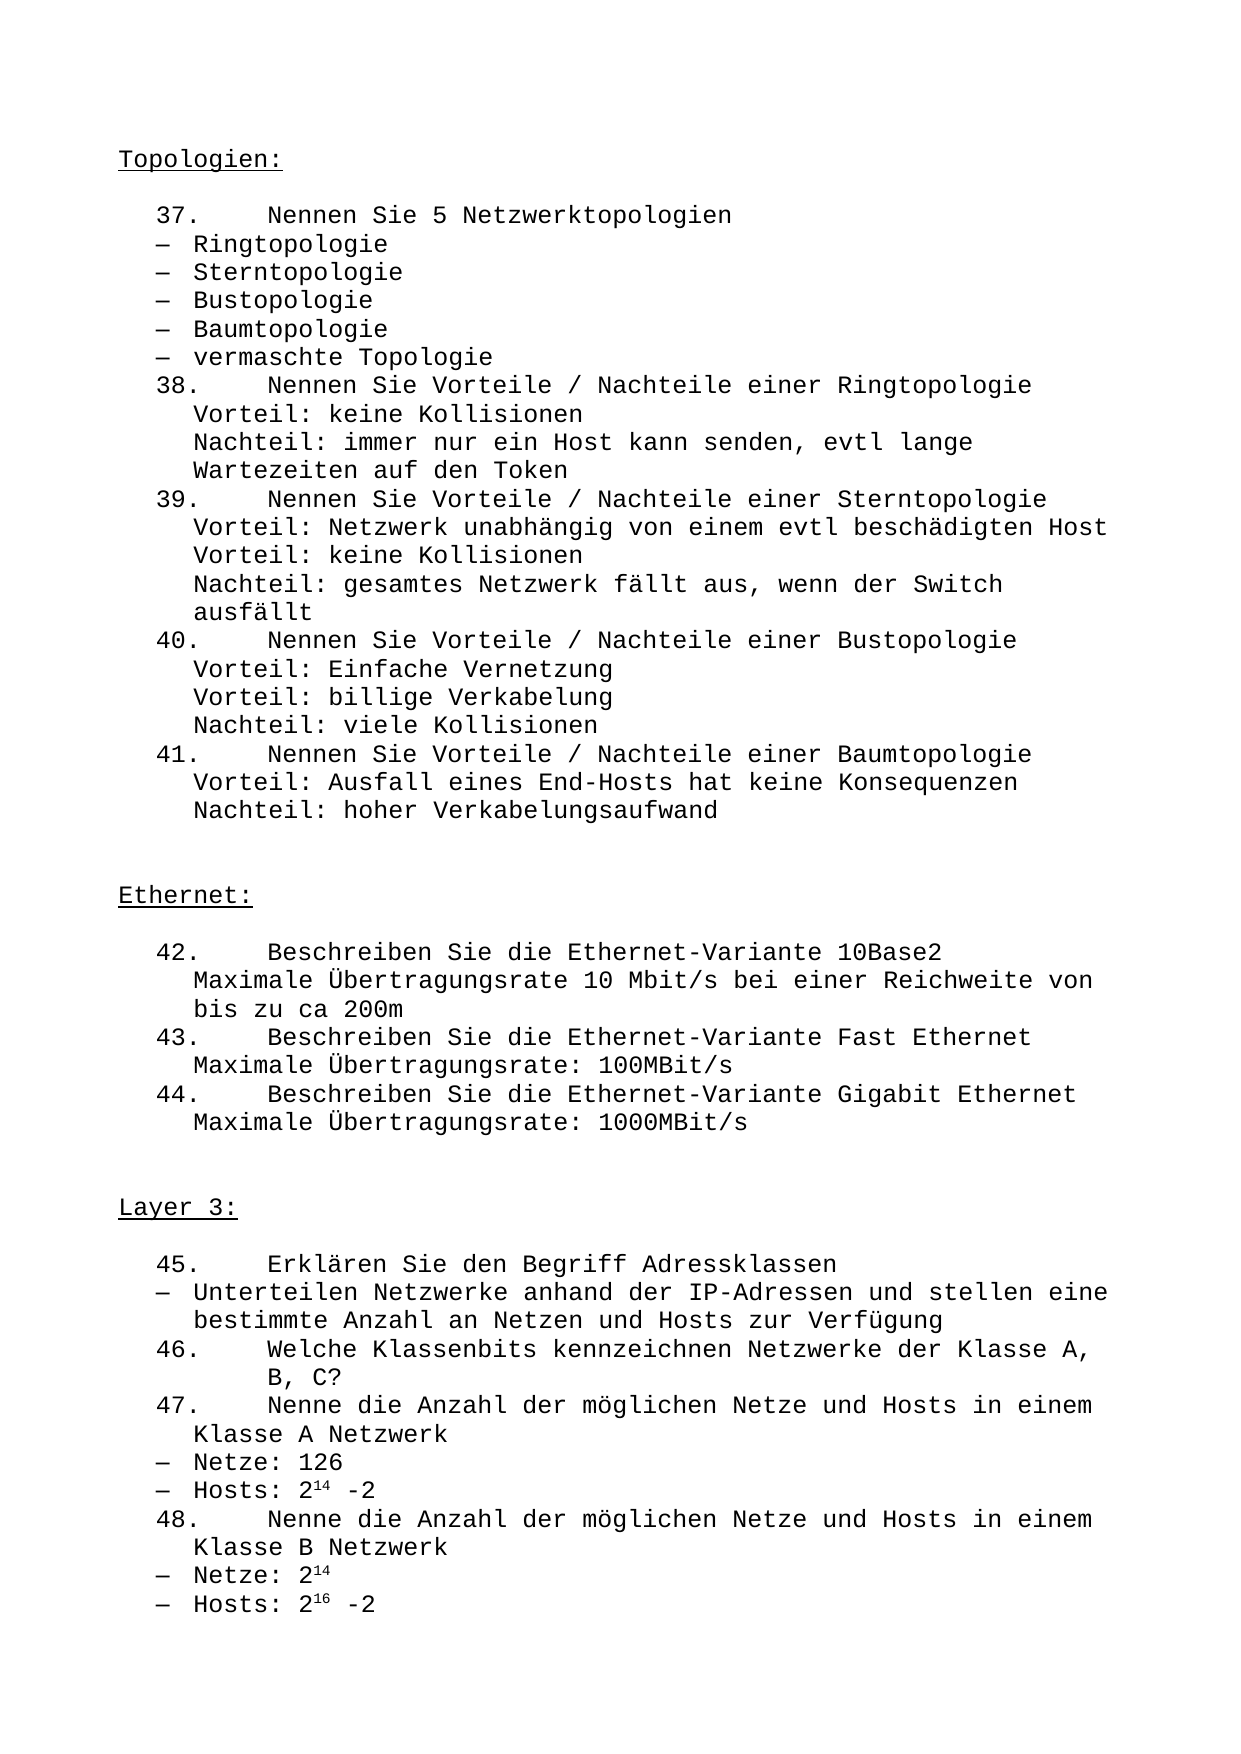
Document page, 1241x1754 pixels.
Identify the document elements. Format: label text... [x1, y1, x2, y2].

text Ethernet: [118, 883, 1122, 911]
list Maximale Übertragungsrate: 1000MBit/s [156, 1110, 1122, 1138]
list Nennen Sie Vorteile / Nachteile einer Ringtopologie [156, 373, 1122, 401]
list Vorteil: Netzwerk unabhängig von einem evtl beschädigten Host [156, 515, 1122, 543]
text Topologien: [118, 146, 1122, 175]
list Ringtopologie [156, 231, 1122, 260]
list Netze: 126 [156, 1450, 1122, 1478]
list Unterteilen Netzwerke anhand der IP-Adressen und stellen eine bestimmte Anzahl an Netzen und Hosts zur Verfügung [156, 1280, 1122, 1336]
list Netze: 214 [156, 1563, 1122, 1591]
list vermaschte Topologie [156, 345, 1122, 373]
list Nennen Sie Vorteile / Nachteile einer Sterntopologie [156, 486, 1122, 515]
list Sterntopologie [156, 260, 1122, 288]
list Nennen Sie Vorteile / Nachteile einer Baumtopologie [156, 741, 1122, 770]
list Baumtopologie [156, 316, 1122, 345]
list Vorteil: keine Kollisionen [156, 543, 1122, 571]
list Maximale Übertragungsrate 10 Mbit/s bei einer Reichweite von bis zu ca 200m [156, 968, 1122, 1025]
list Maximale Übertragungsrate: 100MBit/s [156, 1053, 1122, 1081]
list Hosts: 216 -2 [156, 1591, 1122, 1620]
list Nachteil: viele Kollisionen [156, 713, 1122, 741]
list Nachteil: immer nur ein Host kann senden, evtl lange Wartezeiten auf den Token [156, 430, 1122, 486]
list Vorteil: keine Kollisionen [156, 401, 1122, 430]
list Hosts: 214 -2 [156, 1478, 1122, 1506]
list Beschreiben Sie die Ethernet-Variante Gigabit Ethernet [156, 1081, 1122, 1110]
list Nenne die Anzahl der möglichen Netze und Hosts in einem Klasse A Netzwerk [156, 1393, 1122, 1450]
list Beschreiben Sie die Ethernet-Variante Fast Ethernet [156, 1025, 1122, 1053]
list Welche Klassenbits kennzeichnen Netzwerke der Klasse A, B, C? [156, 1336, 1122, 1393]
list Vorteil: billige Verkabelung [156, 685, 1122, 713]
list Nachteil: gesamtes Netzwerk fällt aus, wenn der Switch ausfällt [156, 571, 1122, 628]
list Nachteil: hoher Verkabelungsaufwand [156, 798, 1122, 826]
list Nenne die Anzahl der möglichen Netze und Hosts in einem Klasse B Netzwerk [156, 1506, 1122, 1563]
list Nennen Sie 5 Netzwerktopologien [156, 203, 1122, 231]
list Beschreiben Sie die Ethernet-Variante 10Base2 [156, 940, 1122, 968]
list Vorteil: Einfache Vernetzung [156, 656, 1122, 685]
list Nennen Sie Vorteile / Nachteile einer Bustopologie [156, 628, 1122, 656]
text Layer 3: [118, 1195, 1122, 1223]
list Bustopologie [156, 288, 1122, 316]
list Vorteil: Ausfall eines End-Hosts hat keine Konsequenzen [156, 770, 1122, 798]
list Erklären Sie den Begriff Adressklassen [156, 1251, 1122, 1280]
